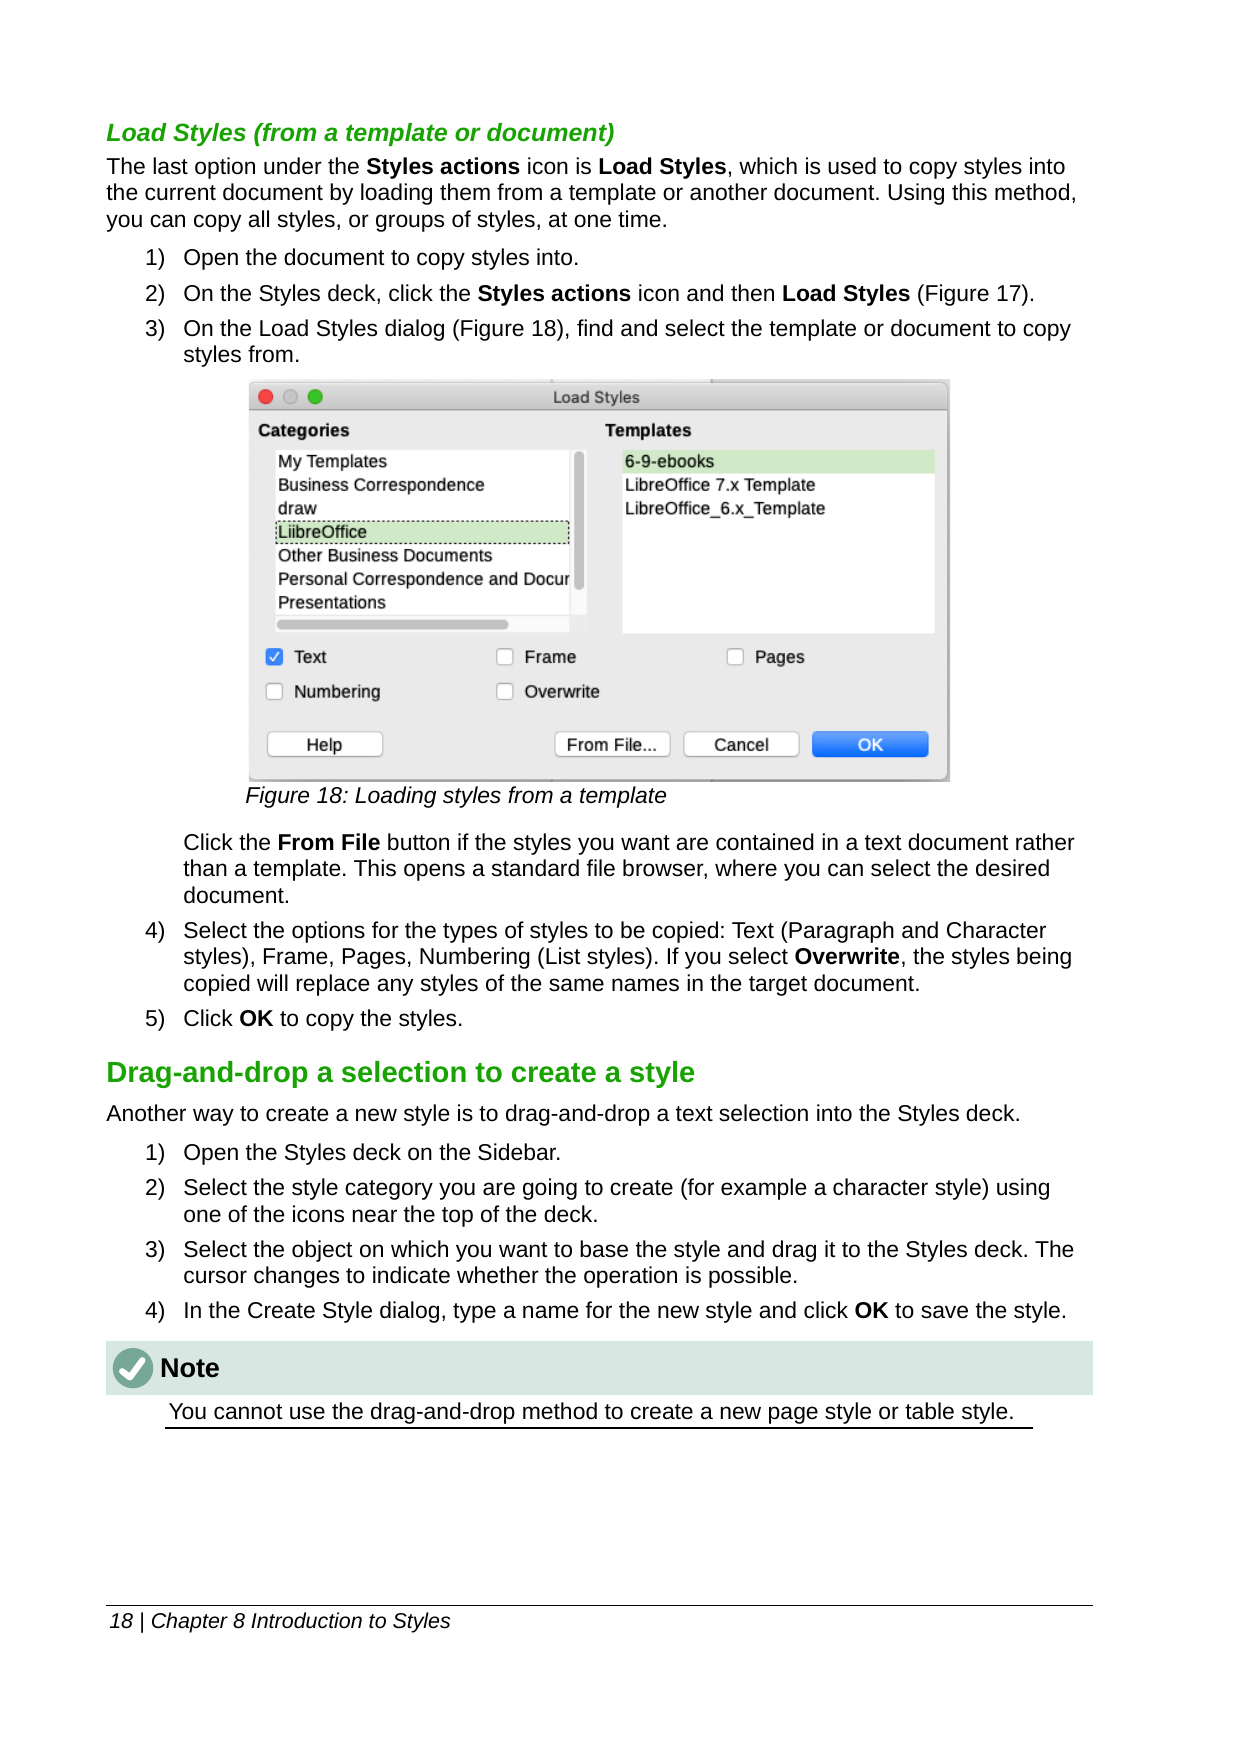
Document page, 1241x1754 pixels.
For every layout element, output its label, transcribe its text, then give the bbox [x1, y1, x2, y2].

list On the Styles deck, click the Styles actions icon and then Load Styles (Figure 17). [165, 279, 1093, 306]
subtitle Load Styles (from a template or document) [106, 118, 1093, 147]
list Click the From File button if the styles you want are contained in a text document rather than a template. This opens a standard file browser, where you can select the desired document. [165, 829, 1093, 908]
picture [248, 379, 951, 782]
list Select the style category you are going to create (for example a character style) using one of the icons near the top of the deck. [165, 1174, 1093, 1227]
list Another way to create a new style is to drag-and-drop a text selection into the Styles deck. [106, 1100, 1093, 1126]
list Click OK to copy the styles. [165, 1005, 1093, 1031]
list In the Create Style dialog, type a name for the new style and click OK to save the style. [165, 1297, 1093, 1324]
list The last option under the Styles actions icon is Load Styles, which is used to copy styles into the current document by loading them from a template or another document. Using this method, you can copy all styles, or groups of styles, at one time. [106, 153, 1093, 232]
list On the Load Styles dialog (Figure 18), find and select the template or document to copy styles from. [165, 315, 1093, 367]
list Open the Styles deck on the Sidebar. [165, 1139, 1093, 1165]
list Open the document to copy styles into. [165, 244, 1093, 271]
list Select the options for the types of styles to be copied: Text (Paragraph and Character styles), Frame, Pages, Numbering (List styles). If you select Overwrite, the styles being copied will replace any styles of the same names in the target document. [165, 917, 1093, 996]
text You cannot use the drag-and-drop method to create a new page style or table style. [165, 1395, 1033, 1427]
text Figure 18: Loading styles from a template [245, 379, 954, 808]
subtitle Drag-and-drop a selection to create a style [106, 1055, 1093, 1088]
list Select the object on which you want to base the style and drag it to the Styles deck. The cursor changes to indicate whether the operation is possible. [165, 1236, 1093, 1288]
subtitle Note [106, 1341, 1093, 1395]
